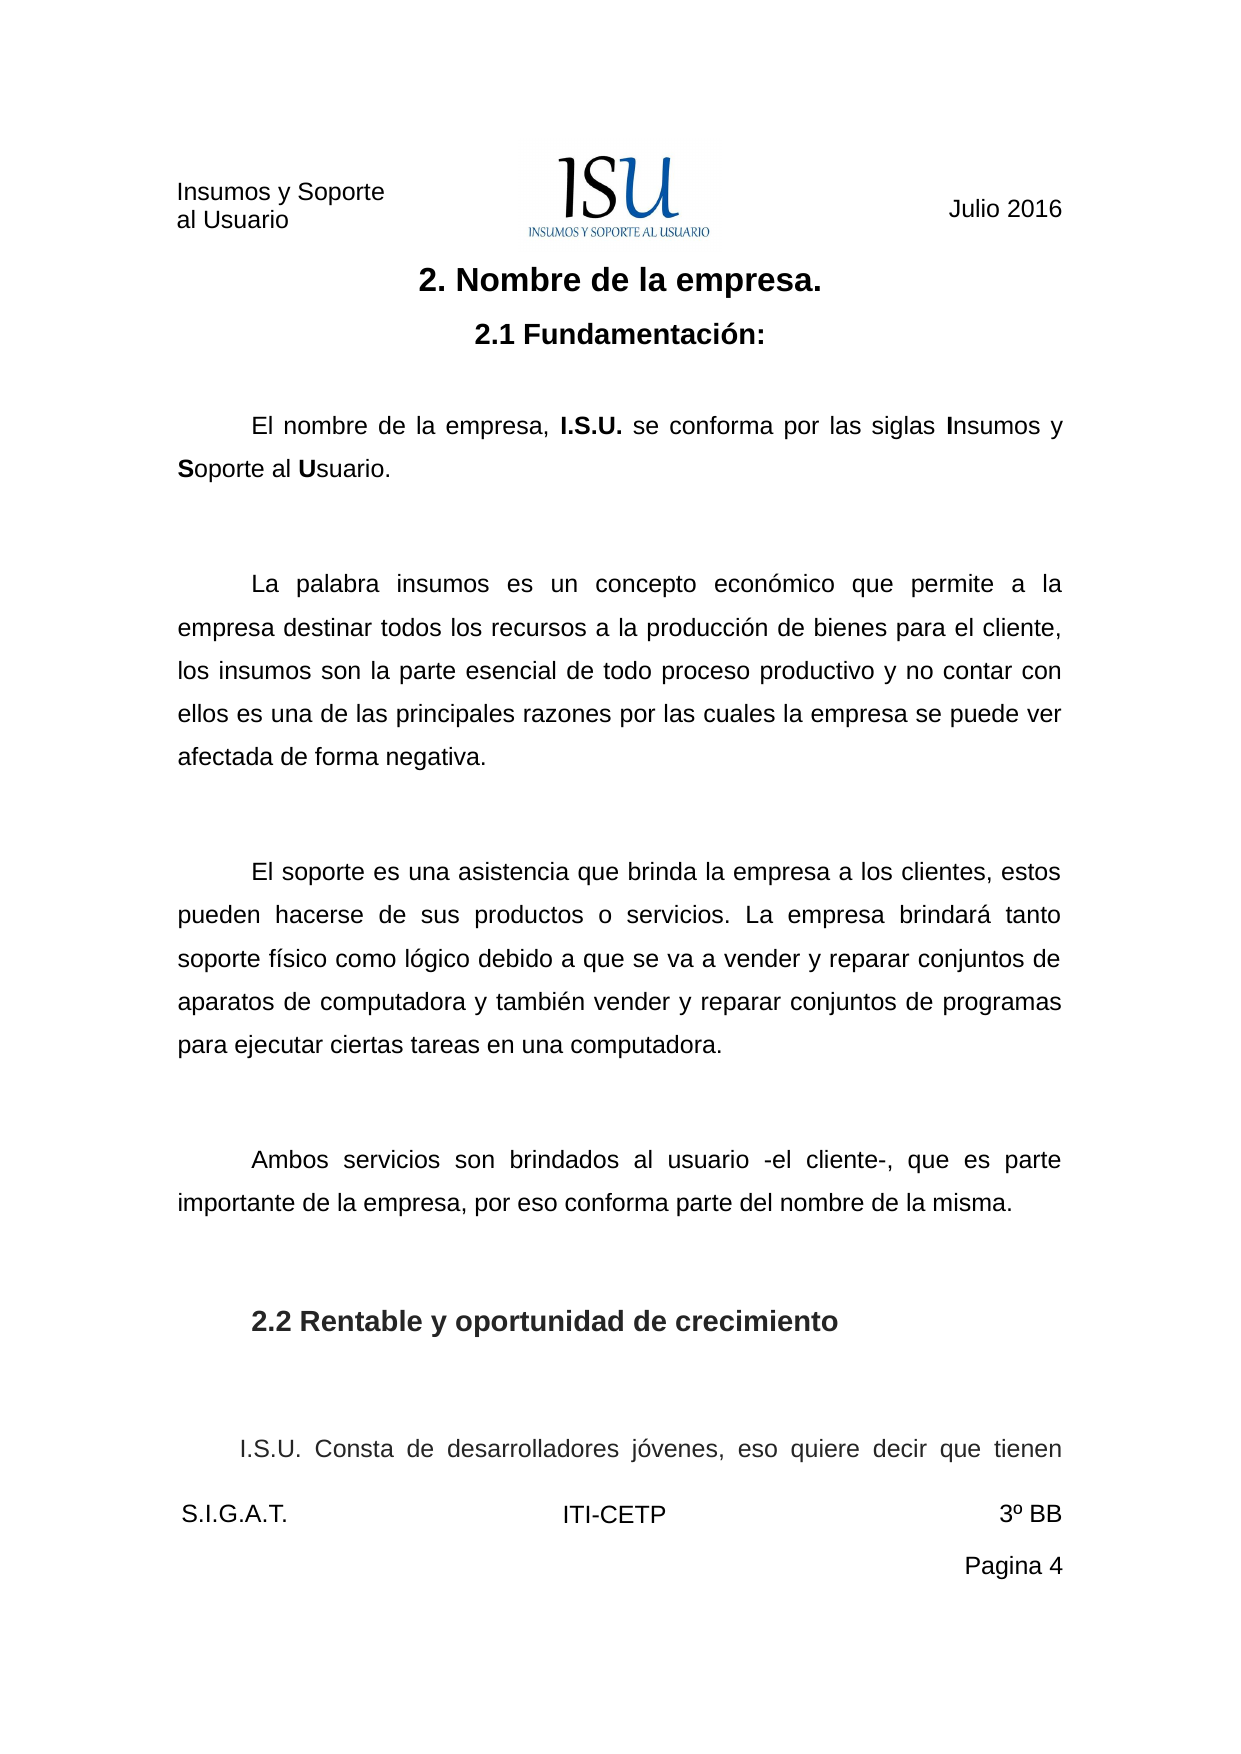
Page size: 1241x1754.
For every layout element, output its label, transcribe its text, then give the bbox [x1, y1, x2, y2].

text 2.1 Fundamentación: [177, 317, 1063, 351]
text Ambos servicios son brindados al usuario -el cliente-, que es parte importante de la empresa, por eso conforma parte del nombre de la misma. [177, 1145, 1063, 1217]
text El nombre de la empresa, I.S.U. se conforma por las siglas Insumos y Soporte al Usuario. [177, 411, 1063, 483]
text El soporte es una asistencia que brinda la empresa a los clientes, estos pueden hacerse de sus productos o servicios. La empresa brindará tanto soporte físico como lógico debido a que se va a vender y reparar conjuntos de aparatos de computadora y también vender y reparar conjuntos de programas para ejecutar ciertas tareas en una computadora. [177, 857, 1063, 1058]
picture [517, 138, 723, 252]
text 2. Nombre de la empresa. [177, 260, 1063, 298]
text La palabra insumos es un concepto económico que permite a la empresa destinar todos los recursos a la producción de bienes para el cliente, los insumos son la parte esencial de todo proceso productivo y no contar con ellos es una de las principales razones por las cuales la empresa se puede ver afectada de forma negativa. [177, 569, 1063, 771]
text 2.2 Rentable y oportunidad de crecimiento [177, 1304, 1063, 1337]
text I.S.U. Consta de desarrolladores jóvenes, eso quiere decir que tienen [177, 1433, 1063, 1462]
